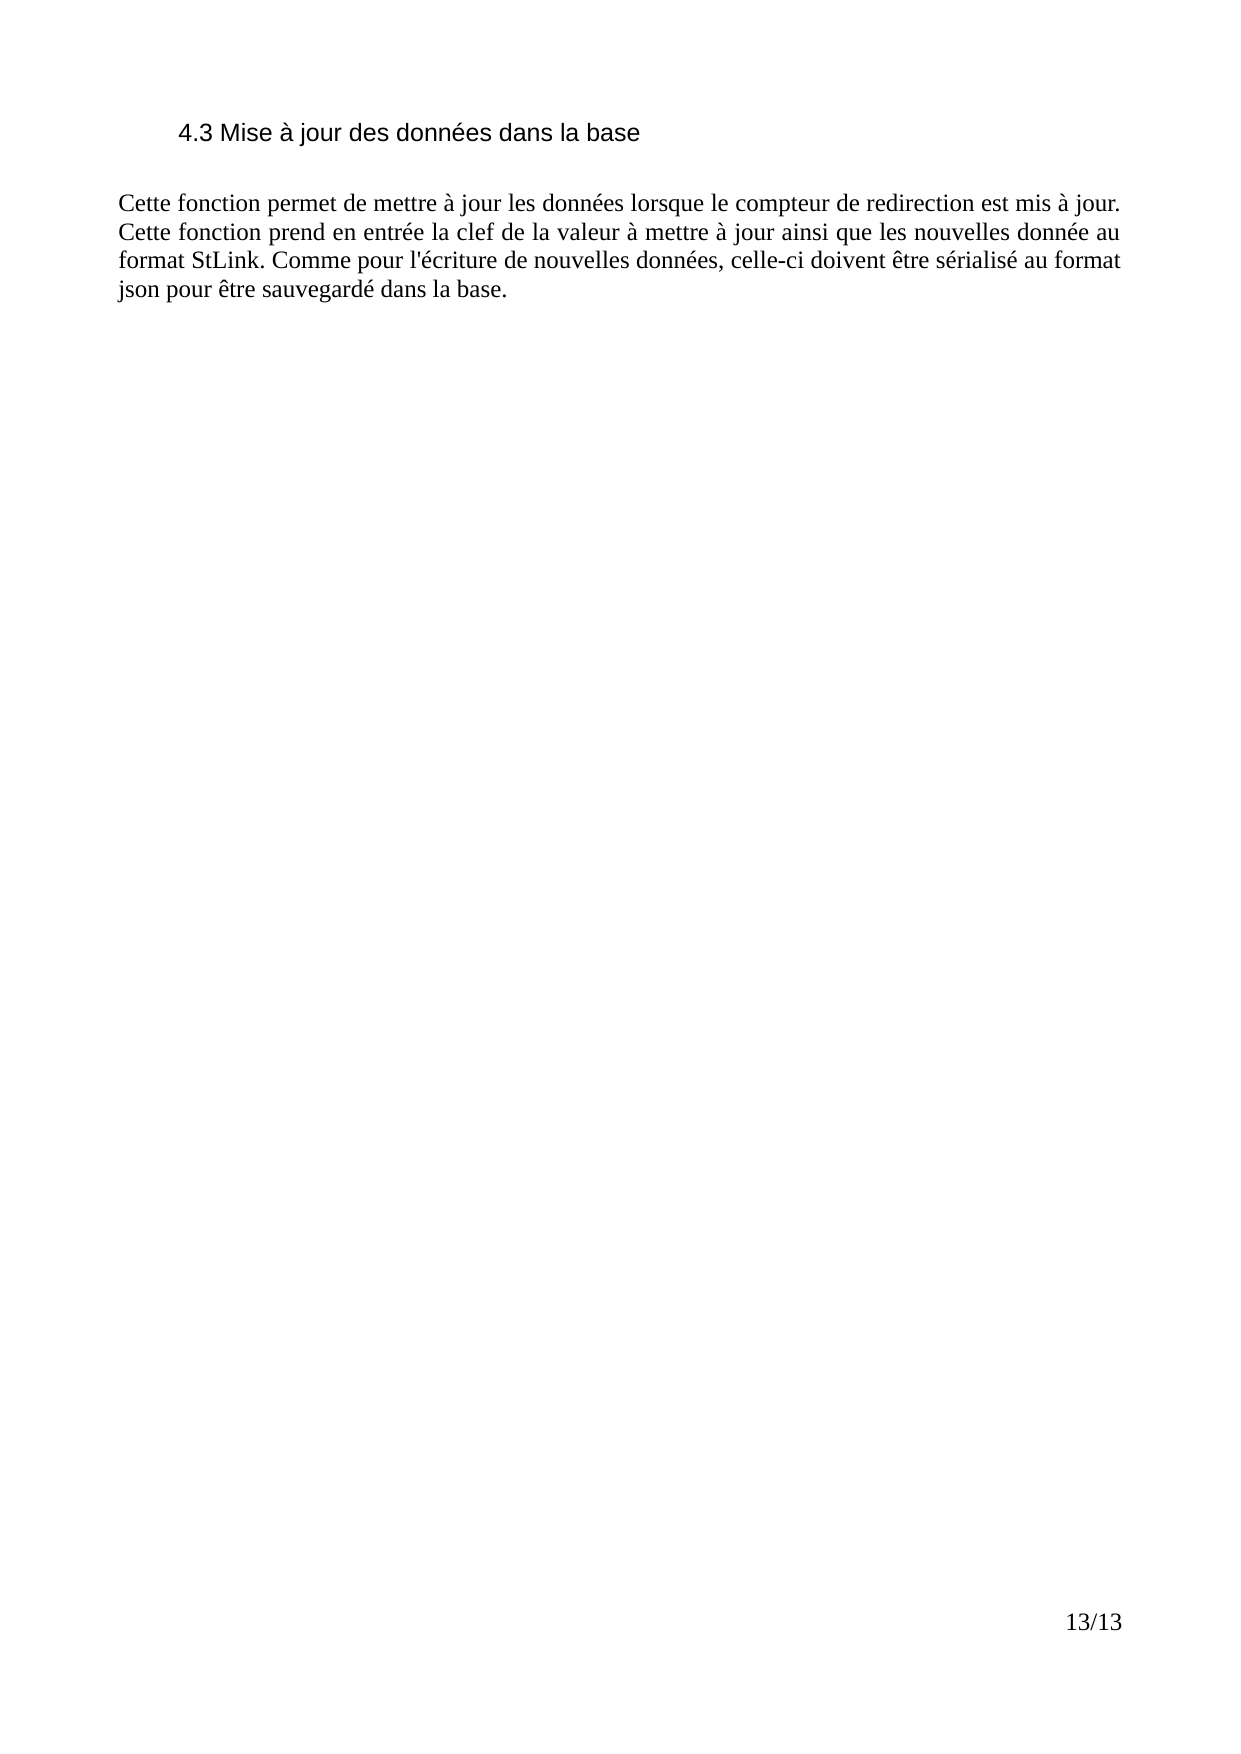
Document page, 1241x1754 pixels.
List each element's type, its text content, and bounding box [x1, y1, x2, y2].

subtitle 4.3 Mise à jour des données dans la base [118, 118, 1122, 147]
text Cette fonction permet de mettre à jour les données lorsque le compteur de redirection est mis à jour. Cette fonction prend en entrée la clef de la valeur à mettre à jour ainsi que les nouvelles donnée au format StLink. Comme pour l'écriture de nouvelles données, celle-ci doivent être sérialisé au format json pour être sauvegardé dans la base. [118, 188, 1122, 303]
